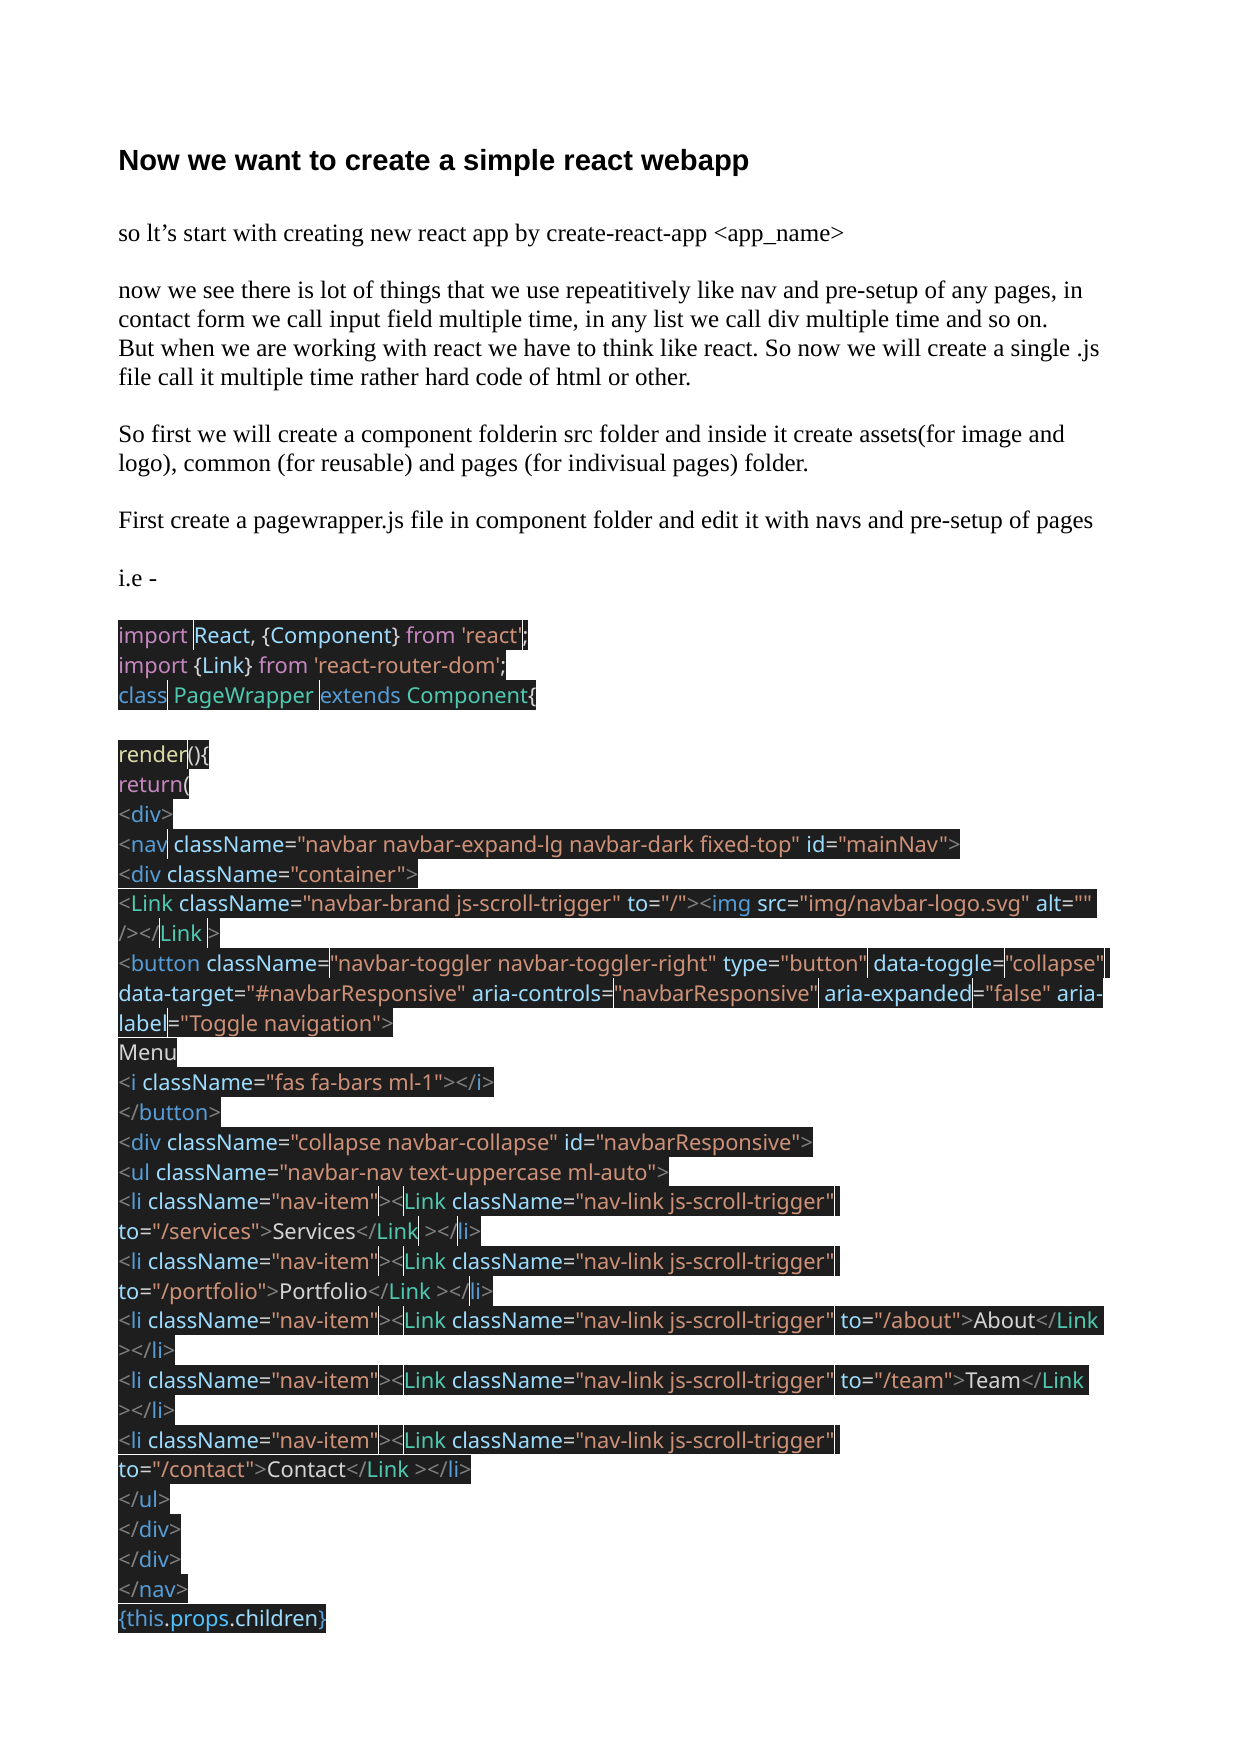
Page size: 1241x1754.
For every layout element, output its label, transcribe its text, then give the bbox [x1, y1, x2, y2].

text </div> [118, 1514, 1122, 1544]
text <Link className="navbar-brand js-scroll-trigger" to="/"><img src="img/navbar-logo.svg" alt="" /></Link > [118, 888, 1122, 948]
text <nav className="navbar navbar-expand-lg navbar-dark fixed-top" id="mainNav"> [118, 829, 1122, 859]
text <i className="fas fa-bars ml-1"></i> [118, 1067, 1122, 1097]
text i.e - [118, 563, 1122, 592]
text {this.props.children} [118, 1603, 1122, 1633]
text </button> [118, 1097, 1122, 1127]
text import React, {Component} from 'react'; [118, 620, 1122, 650]
text return( [118, 769, 1122, 799]
text <li className="nav-item"><Link className="nav-link js-scroll-trigger" to="/team">Team</Link ></li> [118, 1365, 1122, 1425]
text First create a pagewrapper.js file in component folder and edit it with navs and pre-setup of pages [118, 505, 1122, 534]
text <div className="collapse navbar-collapse" id="navbarResponsive"> [118, 1127, 1122, 1157]
subtitle Now we want to create a simple react webapp [118, 143, 1122, 177]
text <ul className="navbar-nav text-uppercase ml-auto"> [118, 1157, 1122, 1186]
text </div> [118, 1544, 1122, 1574]
text <div> [118, 799, 1122, 829]
text class PageWrapper extends Component{ [118, 680, 1122, 710]
text <li className="nav-item"><Link className="nav-link js-scroll-trigger" to="/about">About</Link ></li> [118, 1306, 1122, 1365]
text <li className="nav-item"><Link className="nav-link js-scroll-trigger" to="/services">Services</Link ></li> [118, 1186, 1122, 1246]
text <div className="container"> [118, 859, 1122, 888]
text <li className="nav-item"><Link className="nav-link js-scroll-trigger" to="/contact">Contact</Link ></li> [118, 1425, 1122, 1484]
text <li className="nav-item"><Link className="nav-link js-scroll-trigger" to="/portfolio">Portfolio</Link ></li> [118, 1246, 1122, 1306]
text import {Link} from 'react-router-dom'; [118, 650, 1122, 680]
text <button className="navbar-toggler navbar-toggler-right" type="button" data-toggle="collapse" data-target="#navbarResponsive" aria-controls="navbarResponsive" aria-expanded="false" aria-label="Toggle navigation"> [118, 948, 1122, 1037]
text </nav> [118, 1574, 1122, 1603]
text But when we are working with react we have to think like react. So now we will create a single .js file call it multiple time rather hard code of html or other. [118, 333, 1122, 390]
text So first we will create a component folderin src folder and inside it create assets(for image and logo), common (for reusable) and pages (for indivisual pages) folder. [118, 419, 1122, 477]
text render(){ [118, 739, 1122, 769]
text now we see there is lot of things that we use repeatitively like nav and pre-setup of any pages, in contact form we call input field multiple time, in any list we call div multiple time and so on. [118, 275, 1122, 333]
text Menu [118, 1037, 1122, 1067]
text so lt’s start with creating new react app by create-react-app <app_name> [118, 218, 1122, 247]
text </ul> [118, 1484, 1122, 1514]
